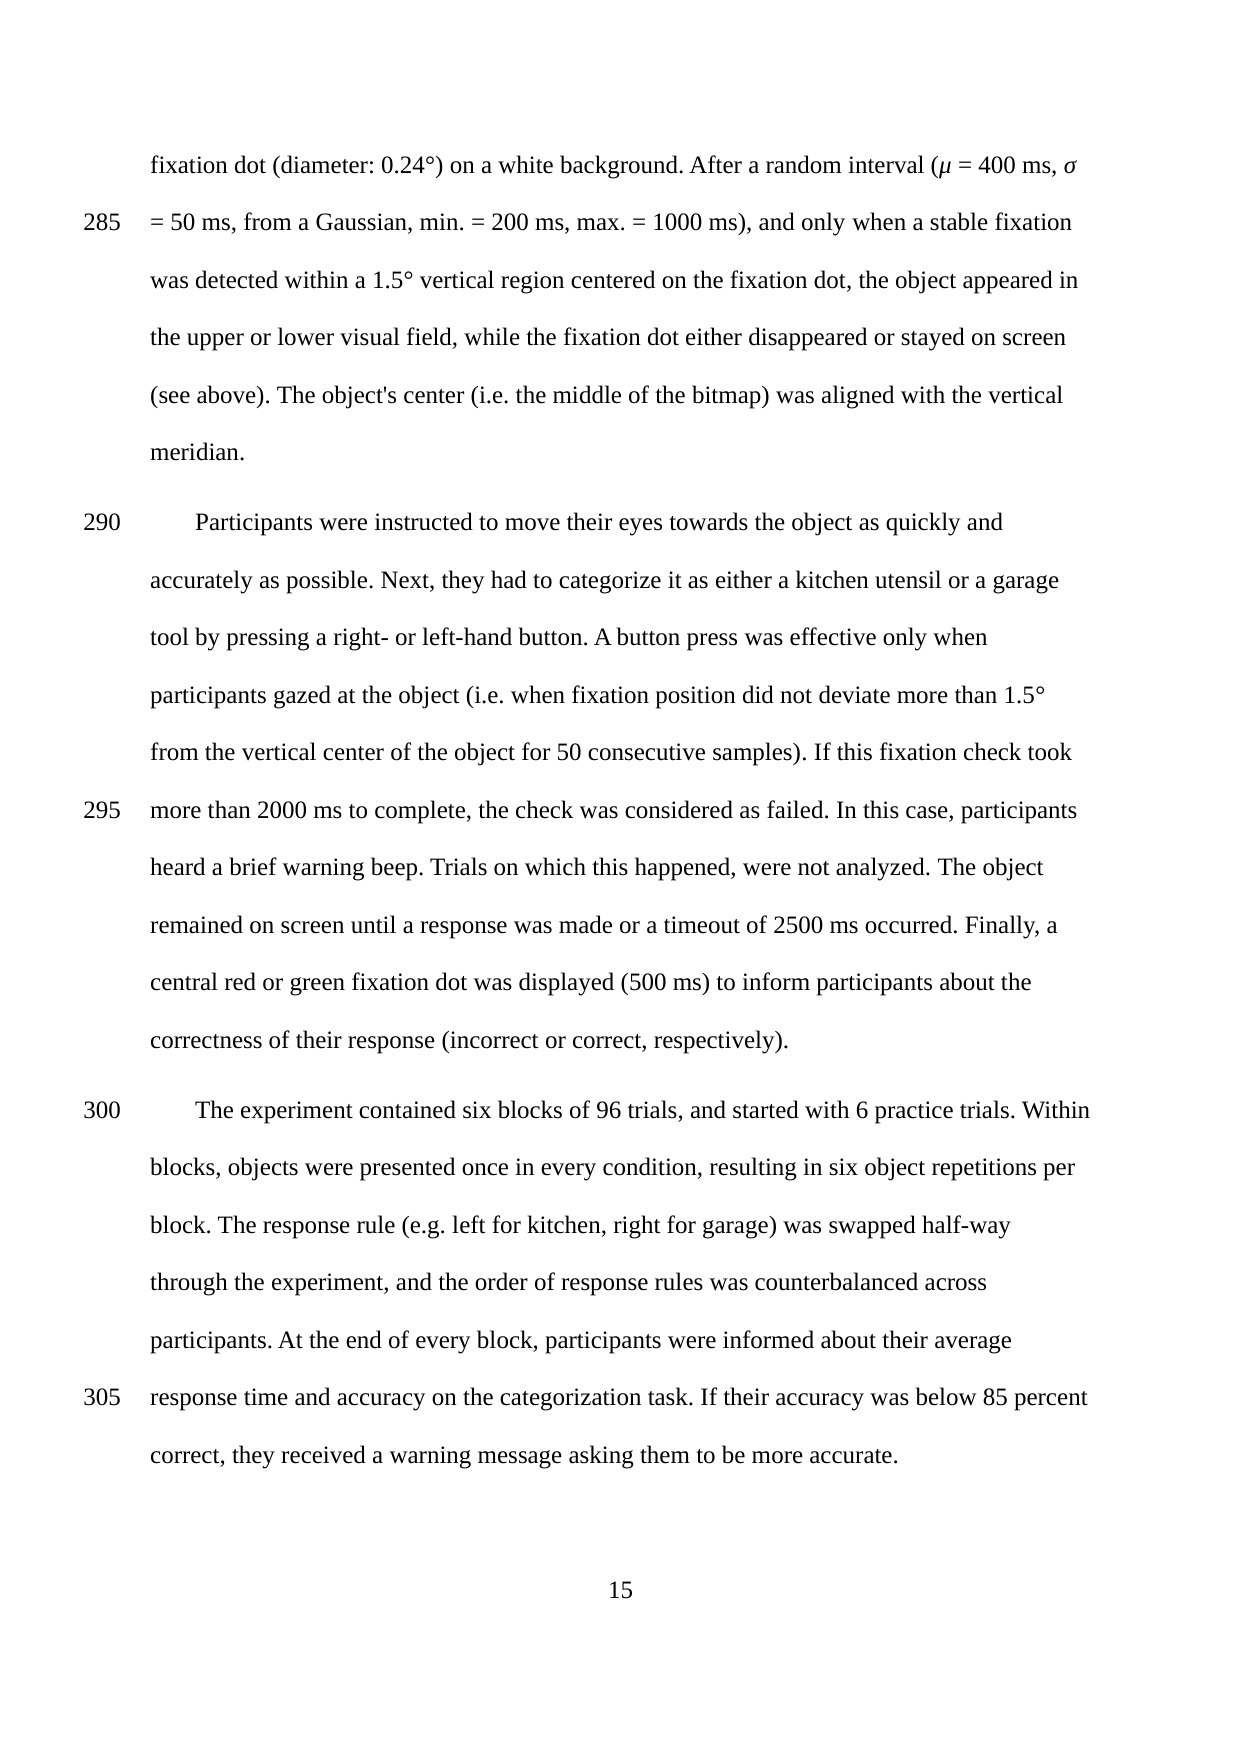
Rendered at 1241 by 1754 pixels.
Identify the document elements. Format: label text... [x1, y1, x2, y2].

text fixation dot (diameter: 0.24°) on a white background. After a random interval (μ = 400 ms, σ = 50 ms, from a Gaussian, min. = 200 ms, max. = 1000 ms), and only when a stable fixation was detected within a 1.5° vertical region centered on the fixation dot, the object appeared in the upper or lower visual field, while the fixation dot either disappeared or stayed on screen (see above). The object's center (i.e. the middle of the bitmap) was aligned with the vertical meridian. [150, 150, 1091, 466]
text Participants were instructed to move their eyes towards the object as quickly and accurately as possible. Next, they had to categorize it as either a kitchen utensil or a garage tool by pressing a right- or left-hand button. A button press was effective only when participants gazed at the object (i.e. when fixation position did not deviate more than 1.5° from the vertical center of the object for 50 consecutive samples). If this fixation check took more than 2000 ms to complete, the check was considered as failed. In this case, participants heard a brief warning beep. Trials on which this happened, were not analyzed. The object remained on screen until a response was made or a timeout of 2500 ms occurred. Finally, a central red or green fixation dot was displayed (500 ms) to inform participants about the correctness of their response (incorrect or correct, respectively). [150, 507, 1091, 1054]
text The experiment contained six blocks of 96 trials, and started with 6 practice trials. Within blocks, objects were presented once in every condition, resulting in six object repetitions per block. The response rule (e.g. left for kitchen, right for garage) was swapped half-way through the experiment, and the order of response rules was counterbalanced across participants. At the end of every block, participants were informed about their average response time and accuracy on the categorization task. If their accuracy was below 85 percent correct, they received a warning message asking them to be more accurate. [150, 1095, 1091, 1469]
